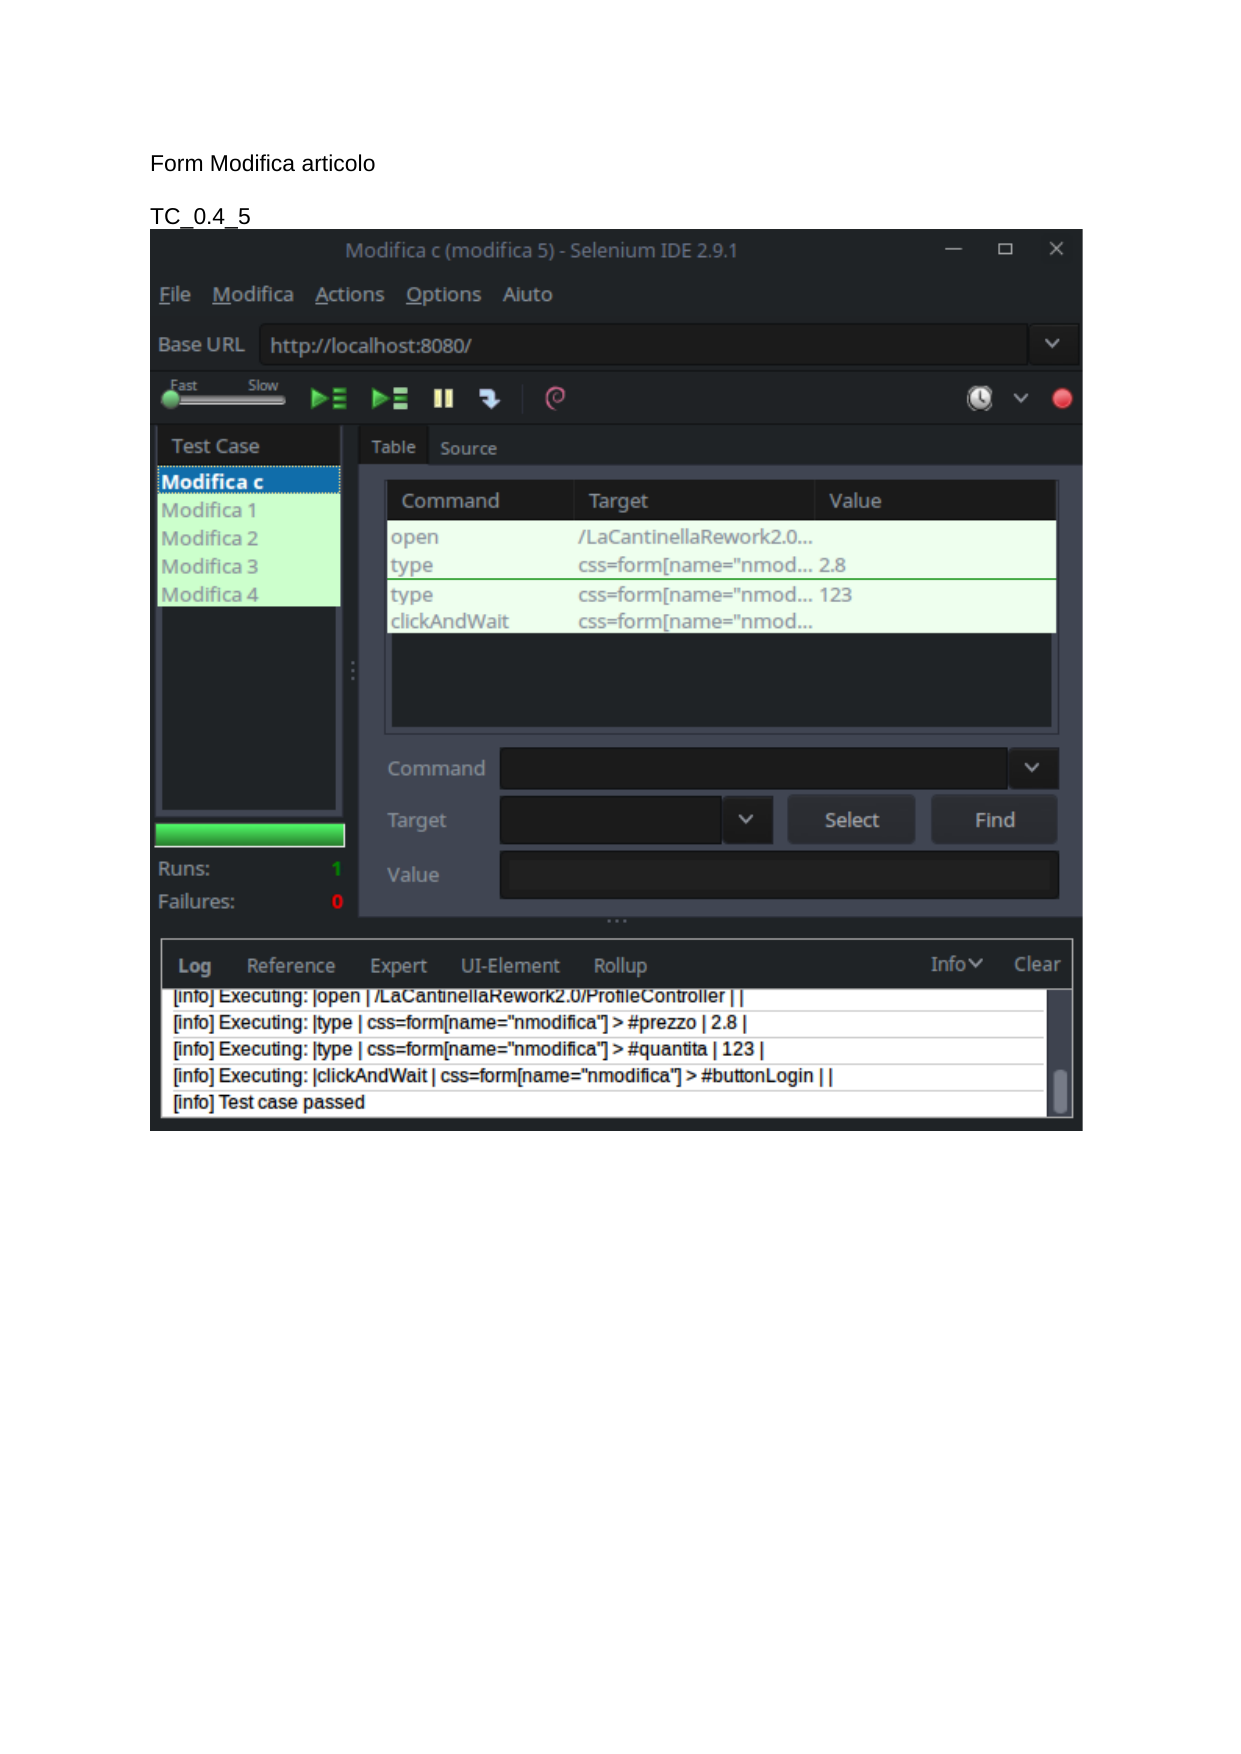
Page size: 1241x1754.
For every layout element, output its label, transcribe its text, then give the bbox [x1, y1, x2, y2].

text TC_0.4_5 [150, 203, 1090, 229]
picture [150, 229, 1083, 1131]
text Form Modifica articolo [150, 150, 1090, 176]
